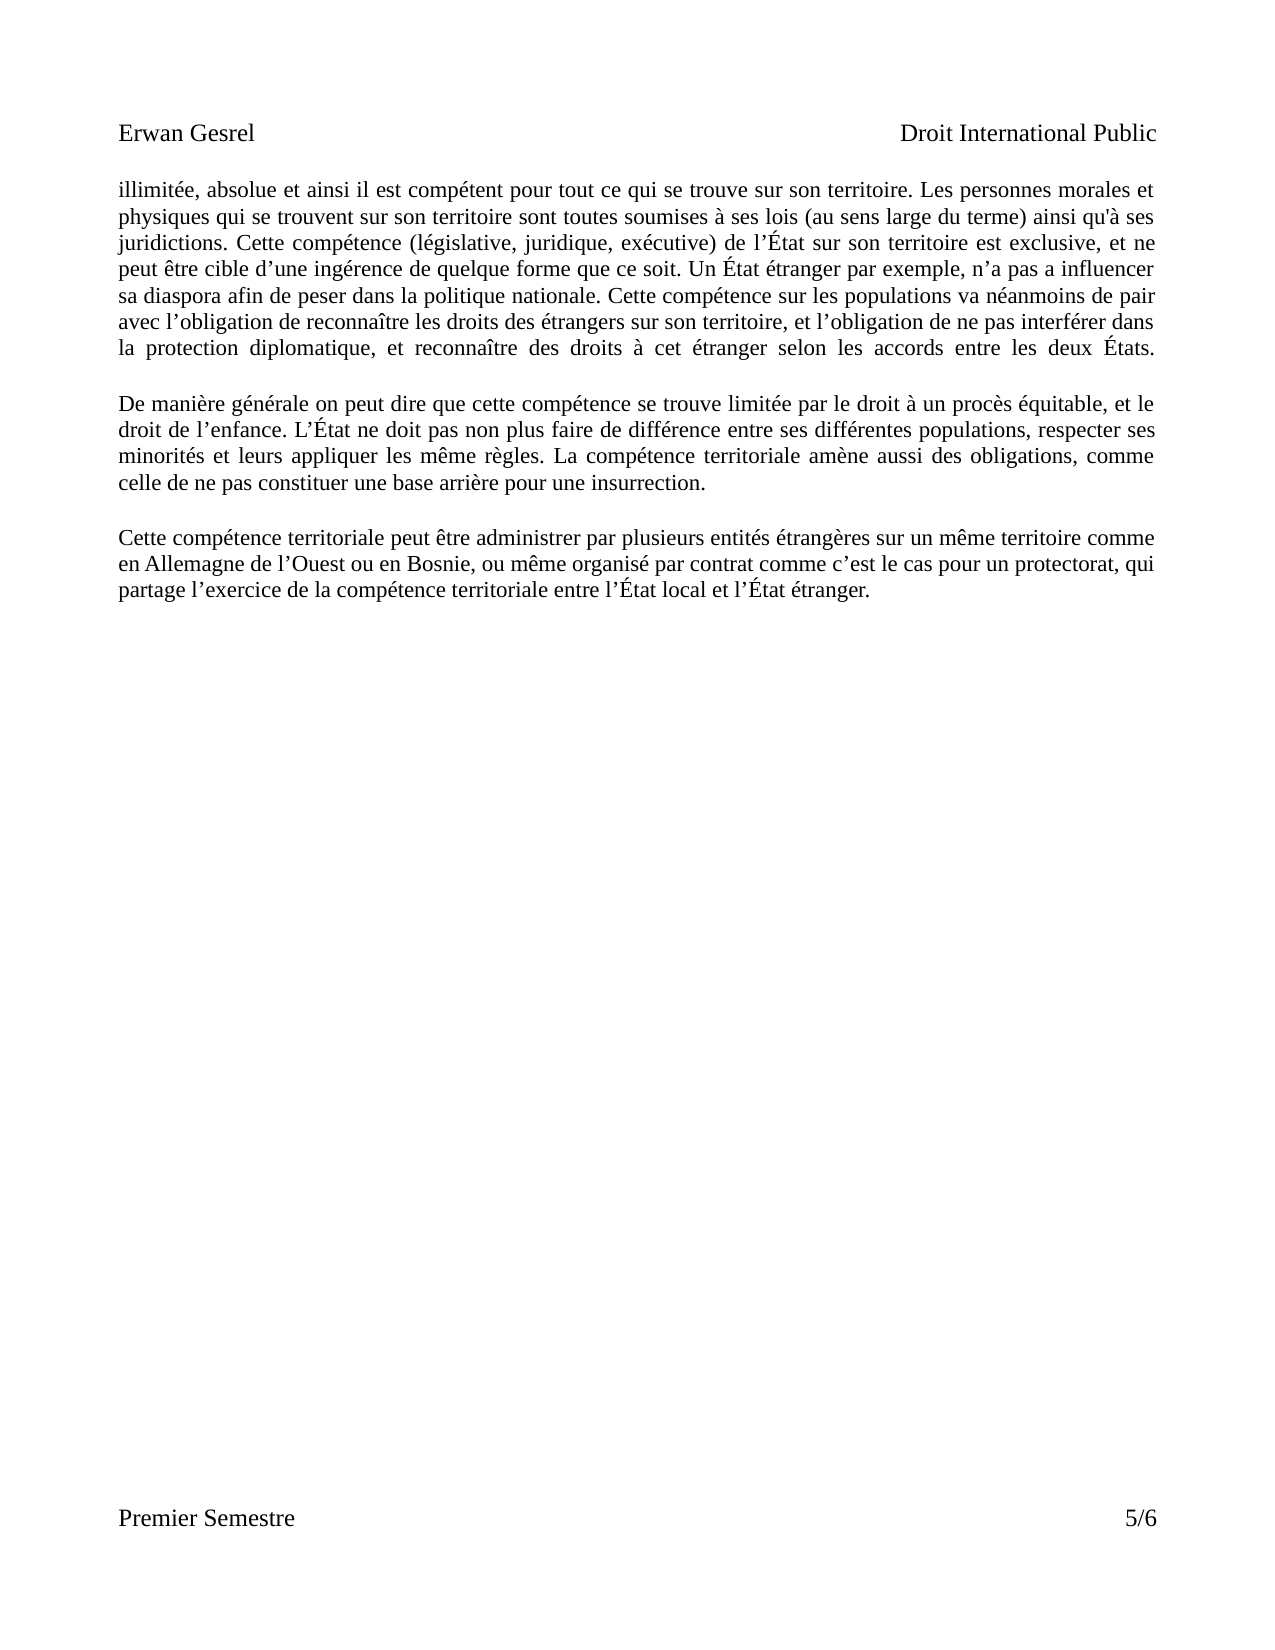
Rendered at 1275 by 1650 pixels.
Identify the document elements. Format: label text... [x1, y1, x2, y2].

text Cette compétence territoriale peut être administrer par plusieurs entités étrangères sur un même territoire comme en Allemagne de l’Ouest ou en Bosnie, ou même organisé par contrat comme c’est le cas pour un protectorat, qui partage l’exercice de la compétence territoriale entre l’État local et l’État étranger. [118, 524, 1157, 603]
text illimitée, absolue et ainsi il est compétent pour tout ce qui se trouve sur son territoire. Les personnes morales et physiques qui se trouvent sur son territoire sont toutes soumises à ses lois (au sens large du terme) ainsi qu'à ses juridictions. Cette compétence (législative, juridique, exécutive) de l’État sur son territoire est exclusive, et ne peut être cible d’une ingérence de quelque forme que ce soit. Un État étranger par exemple, n’a pas a influencer sa diaspora afin de peser dans la politique nationale. Cette compétence sur les populations va néanmoins de pair avec l’obligation de reconnaître les droits des étrangers sur son territoire, et l’obligation de ne pas interférer dans la protection diplomatique, et reconnaître des droits à cet étranger selon les accords entre les deux États. [118, 176, 1157, 389]
text De manière générale on peut dire que cette compétence se trouve limitée par le droit à un procès équitable, et le droit de l’enfance. L’État ne doit pas non plus faire de différence entre ses différentes populations, respecter ses minorités et leurs appliquer les même règles. La compétence territoriale amène aussi des obligations, comme celle de ne pas constituer une base arrière pour une insurrection. [118, 389, 1157, 495]
